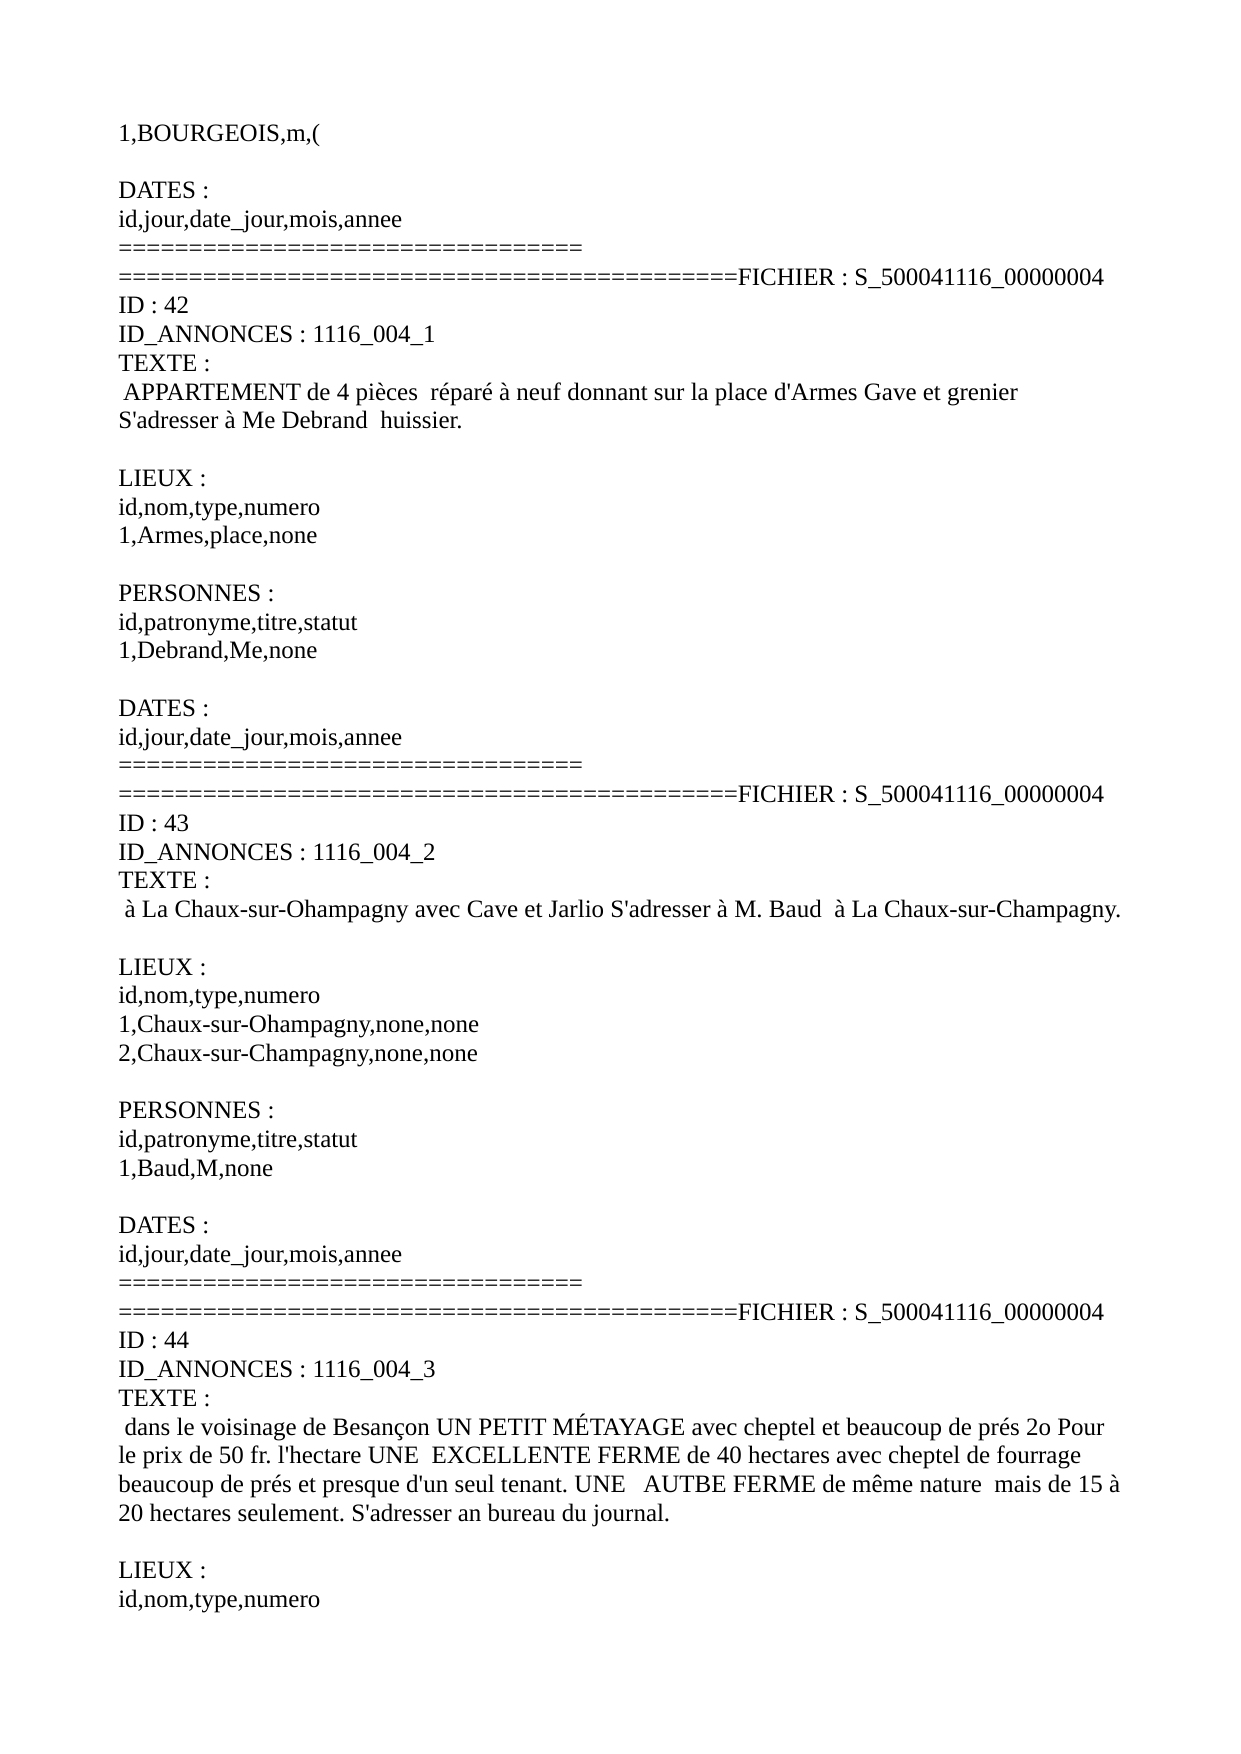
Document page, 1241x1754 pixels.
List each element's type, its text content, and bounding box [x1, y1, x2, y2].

text 1,Debrand,Me,none [118, 636, 1122, 664]
text TEXTE : [118, 866, 1122, 894]
text TEXTE : [118, 348, 1122, 377]
text ============================================FICHIER : S_500041116_00000004 [118, 779, 1122, 808]
text ================================= [118, 1268, 1122, 1297]
text LIEUX : [118, 463, 1122, 492]
text ID : 42 [118, 291, 1122, 319]
text id,nom,type,numero [118, 981, 1122, 1009]
text ID : 43 [118, 808, 1122, 837]
text à La Chaux-sur-Ohampagny avec Cave et Jarlio S'adresser à M. Baud à La Chaux-sur-Champagny. [118, 894, 1122, 923]
text ================================= [118, 233, 1122, 262]
text ============================================FICHIER : S_500041116_00000004 [118, 262, 1122, 291]
text dans le voisinage de Besançon UN PETIT MÉTAYAGE avec cheptel et beaucoup de prés 2o Pour le prix de 50 fr. l'hectare UNE EXCELLENTE FERME de 40 hectares avec cheptel de fourrage beaucoup de prés et presque d'un seul tenant. UNE AUTBE FERME de même nature mais de 15 à 20 hectares seulement. S'adresser an bureau du journal. [118, 1412, 1122, 1527]
text DATES : [118, 693, 1122, 722]
text PERSONNES : [118, 1096, 1122, 1124]
text 1,Armes,place,none [118, 521, 1122, 549]
text id,nom,type,numero [118, 492, 1122, 521]
text ID_ANNONCES : 1116_004_2 [118, 837, 1122, 866]
text id,nom,type,numero [118, 1584, 1122, 1613]
text TEXTE : [118, 1383, 1122, 1412]
text id,patronyme,titre,statut [118, 607, 1122, 636]
text DATES : [118, 176, 1122, 204]
text 1,Chaux-sur-Ohampagny,none,none [118, 1009, 1122, 1038]
text DATES : [118, 1211, 1122, 1239]
text LIEUX : [118, 952, 1122, 981]
text id,patronyme,titre,statut [118, 1124, 1122, 1153]
text ============================================FICHIER : S_500041116_00000004 [118, 1297, 1122, 1326]
text 2,Chaux-sur-Champagny,none,none [118, 1038, 1122, 1067]
text 1,BOURGEOIS,m,( [118, 118, 1122, 147]
text LIEUX : [118, 1556, 1122, 1584]
text ID_ANNONCES : 1116_004_3 [118, 1354, 1122, 1383]
text PERSONNES : [118, 578, 1122, 607]
text ID_ANNONCES : 1116_004_1 [118, 319, 1122, 348]
text id,jour,date_jour,mois,annee [118, 1239, 1122, 1268]
text ID : 44 [118, 1326, 1122, 1354]
text 1,Baud,M,none [118, 1153, 1122, 1182]
text ================================= [118, 751, 1122, 779]
text APPARTEMENT de 4 pièces réparé à neuf donnant sur la place d'Armes Gave et grenier S'adresser à Me Debrand huissier. [118, 377, 1122, 434]
text id,jour,date_jour,mois,annee [118, 722, 1122, 751]
text id,jour,date_jour,mois,annee [118, 204, 1122, 233]
